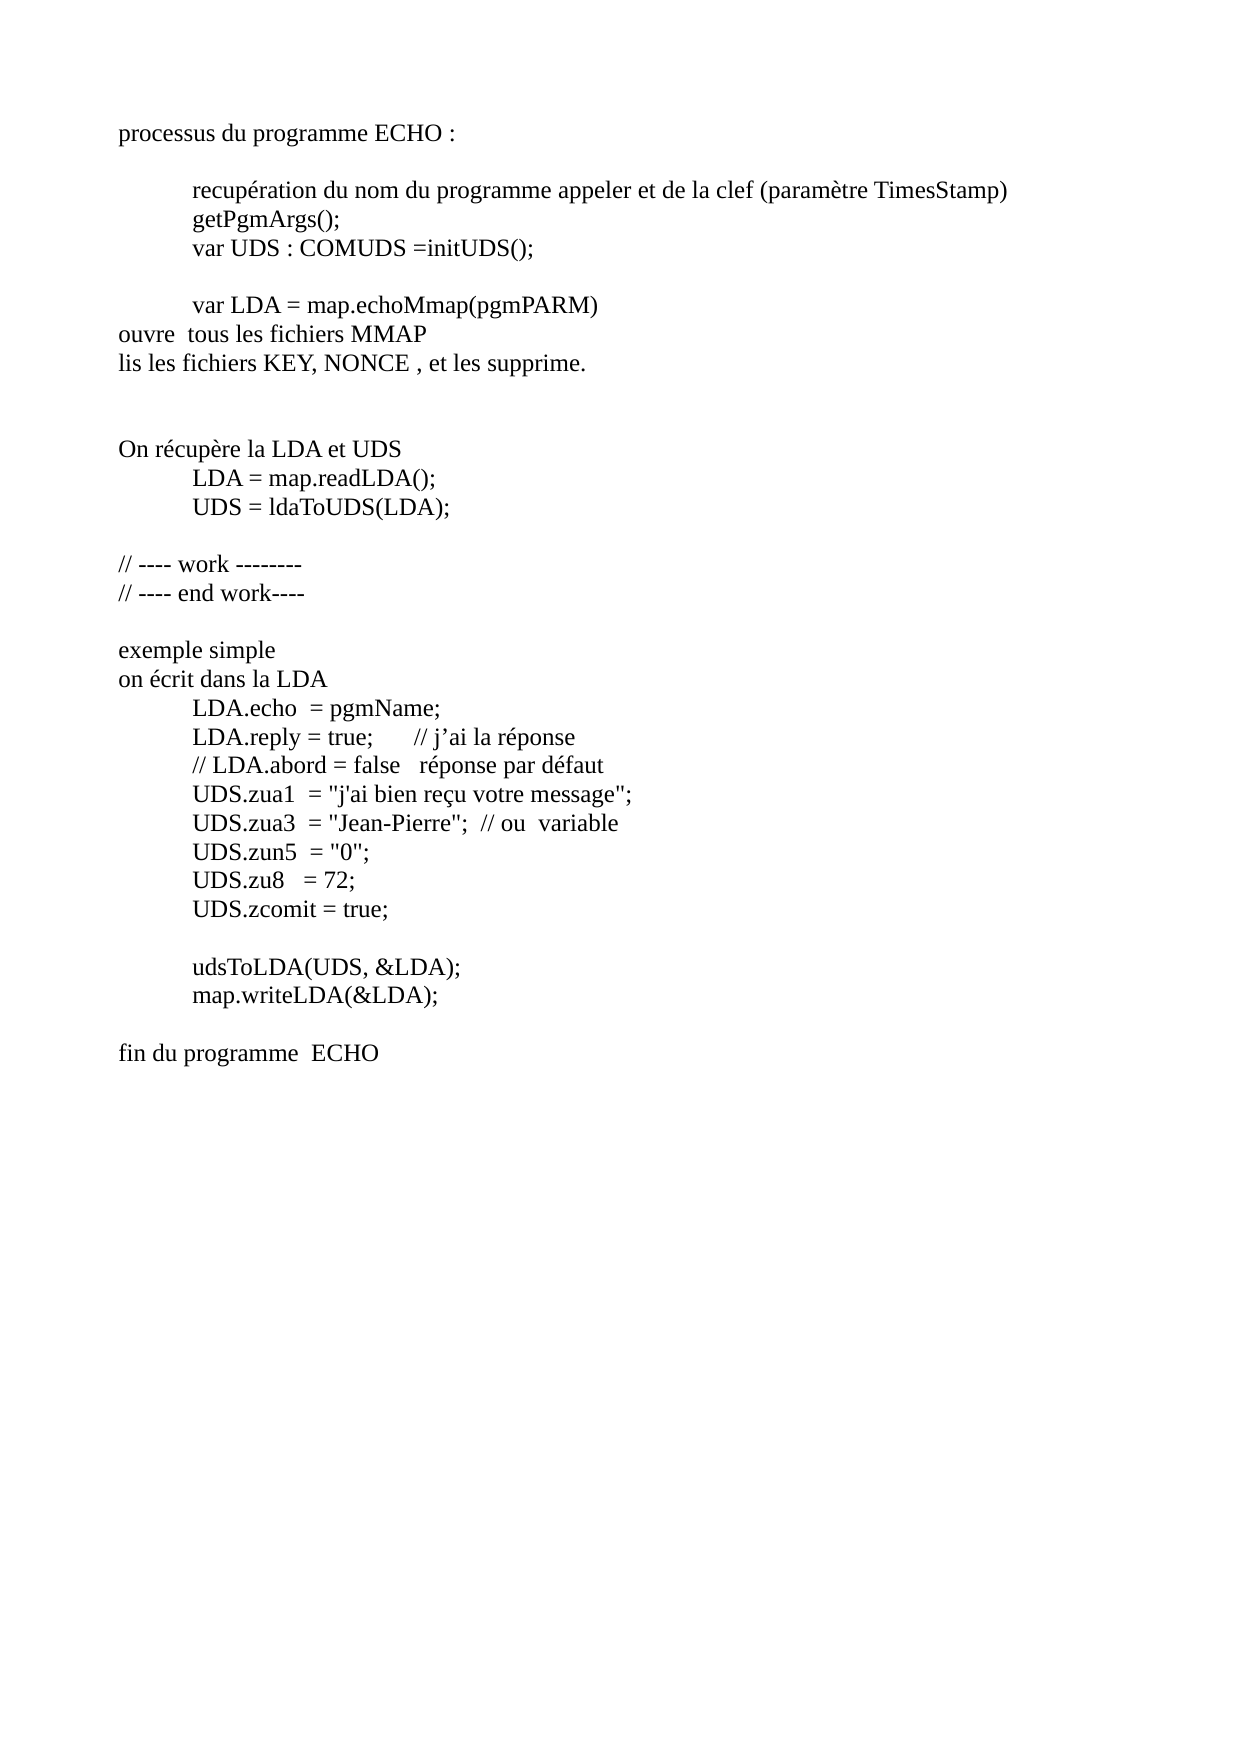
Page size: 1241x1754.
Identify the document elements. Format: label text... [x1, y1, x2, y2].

text recupération du nom du programme appeler et de la clef (paramètre TimesStamp) getPgmArgs(); var UDS : COMUDS =initUDS(); var LDA = map.echoMmap(pgmPARM) ouvre tous les fichiers MMAP lis les fichiers KEY, NONCE , et les supprime. [118, 176, 1122, 406]
text exemple simple [118, 636, 1122, 664]
text on écrit dans la LDA LDA.echo = pgmName; [118, 664, 1122, 722]
text LDA.reply = true; // j’ai la réponse // LDA.abord = false réponse par défaut [118, 722, 1122, 779]
text UDS.zu8 = 72; [118, 866, 1122, 894]
text UDS.zun5 = "0"; [118, 837, 1122, 866]
text On récupère la LDA et UDS LDA = map.readLDA(); UDS = ldaToUDS(LDA); // ---- work -------- // ---- end work---- [118, 434, 1122, 636]
text processus du programme ECHO : [118, 118, 1122, 176]
text UDS.zcomit = true; udsToLDA(UDS, &LDA); map.writeLDA(&LDA); [118, 894, 1122, 1009]
text fin du programme ECHO [118, 1038, 1122, 1067]
text UDS.zua1 = "j'ai bien reçu votre message"; [118, 779, 1122, 808]
text UDS.zua3 = "Jean-Pierre"; // ou variable [118, 808, 1122, 837]
